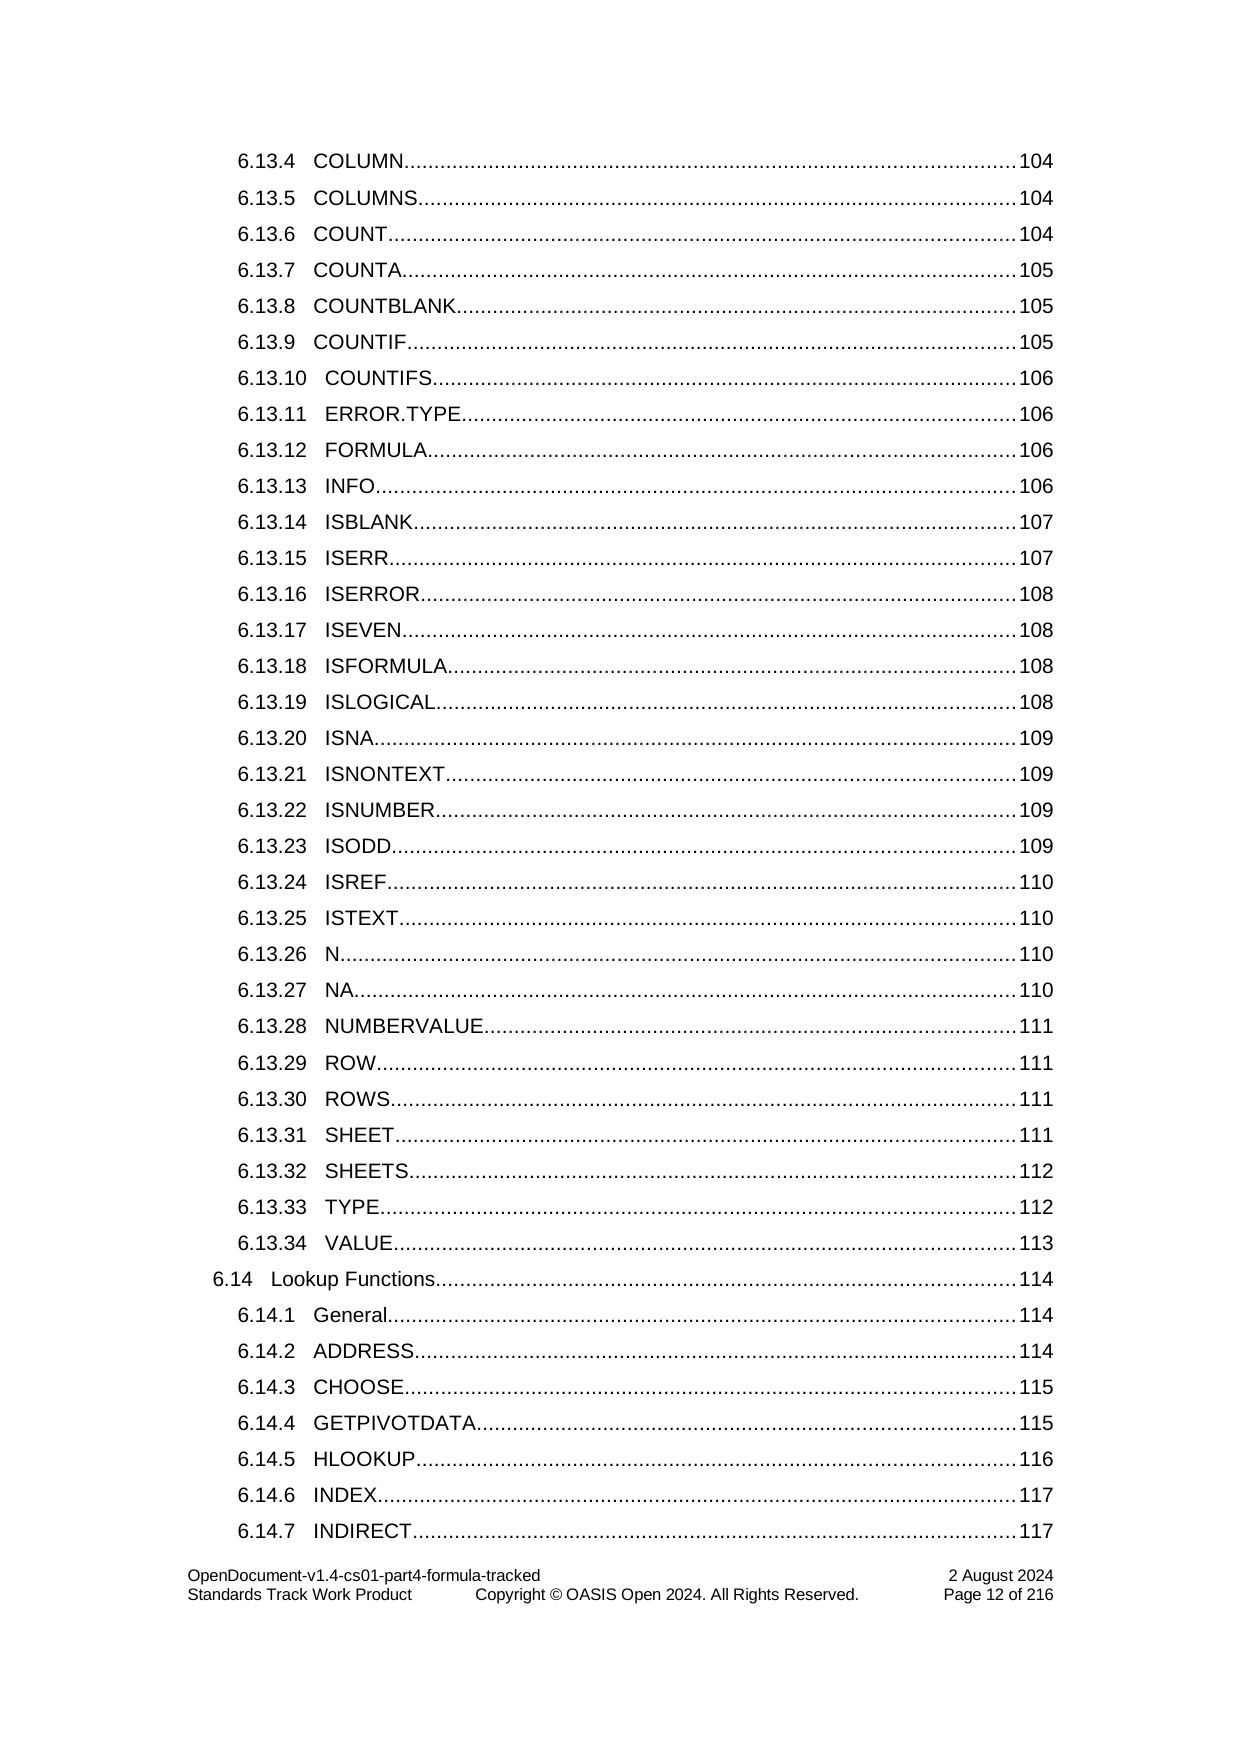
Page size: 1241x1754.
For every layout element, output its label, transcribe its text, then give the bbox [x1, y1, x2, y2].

text 6.14.5 HLOOKUP 116 [237, 1447, 1053, 1471]
text 6.14.7 INDIRECT 117 [237, 1519, 1053, 1543]
text 6.13.12 FORMULA 106 [237, 438, 1053, 462]
text 6.13.15 ISERR 107 [237, 546, 1053, 570]
text 6.13.27 NA 110 [237, 979, 1053, 1002]
text 6.13.26 N 110 [237, 943, 1053, 966]
text 6.13.10 COUNTIFS 106 [237, 366, 1053, 390]
text 6.13.13 INFO 106 [237, 474, 1053, 498]
text 6.13.31 SHEET 111 [237, 1123, 1053, 1147]
text 6.13.28 NUMBERVALUE 111 [237, 1015, 1053, 1038]
text 6.13.24 ISREF 110 [237, 871, 1053, 894]
text 6.13.19 ISLOGICAL 108 [237, 691, 1053, 714]
text 6.13.23 ISODD 109 [237, 835, 1053, 858]
text 6.13.5 COLUMNS 104 [237, 186, 1053, 209]
text 6.14.6 INDEX 117 [237, 1483, 1053, 1507]
text 6.13.29 ROW 111 [237, 1051, 1053, 1074]
text 6.13.18 ISFORMULA 108 [237, 654, 1053, 678]
text 6.14 Lookup Functions 114 [212, 1267, 1053, 1291]
text 6.13.16 ISERROR 108 [237, 582, 1053, 606]
text 6.13.8 COUNTBLANK 105 [237, 294, 1053, 318]
text 6.13.11 ERROR.TYPE 106 [237, 402, 1053, 426]
text 6.13.34 VALUE 113 [237, 1231, 1053, 1255]
text 6.13.4 COLUMN 104 [237, 150, 1053, 173]
text 6.13.9 COUNTIF 105 [237, 330, 1053, 354]
text 6.14.3 CHOOSE 115 [237, 1375, 1053, 1399]
text 6.13.33 TYPE 112 [237, 1195, 1053, 1219]
text 6.13.17 ISEVEN 108 [237, 618, 1053, 642]
text 6.13.6 COUNT 104 [237, 222, 1053, 246]
text 6.13.14 ISBLANK 107 [237, 510, 1053, 534]
text 6.13.7 COUNTA 105 [237, 258, 1053, 282]
text 6.14.4 GETPIVOTDATA 115 [237, 1411, 1053, 1435]
text 6.13.32 SHEETS 112 [237, 1159, 1053, 1183]
text 6.13.25 ISTEXT 110 [237, 907, 1053, 930]
text 6.14.2 ADDRESS 114 [237, 1339, 1053, 1363]
text 6.13.22 ISNUMBER 109 [237, 799, 1053, 822]
text 6.13.20 ISNA 109 [237, 727, 1053, 750]
text 6.14.1 General 114 [237, 1303, 1053, 1327]
text 6.13.30 ROWS 111 [237, 1087, 1053, 1111]
text 6.13.21 ISNONTEXT 109 [237, 763, 1053, 786]
